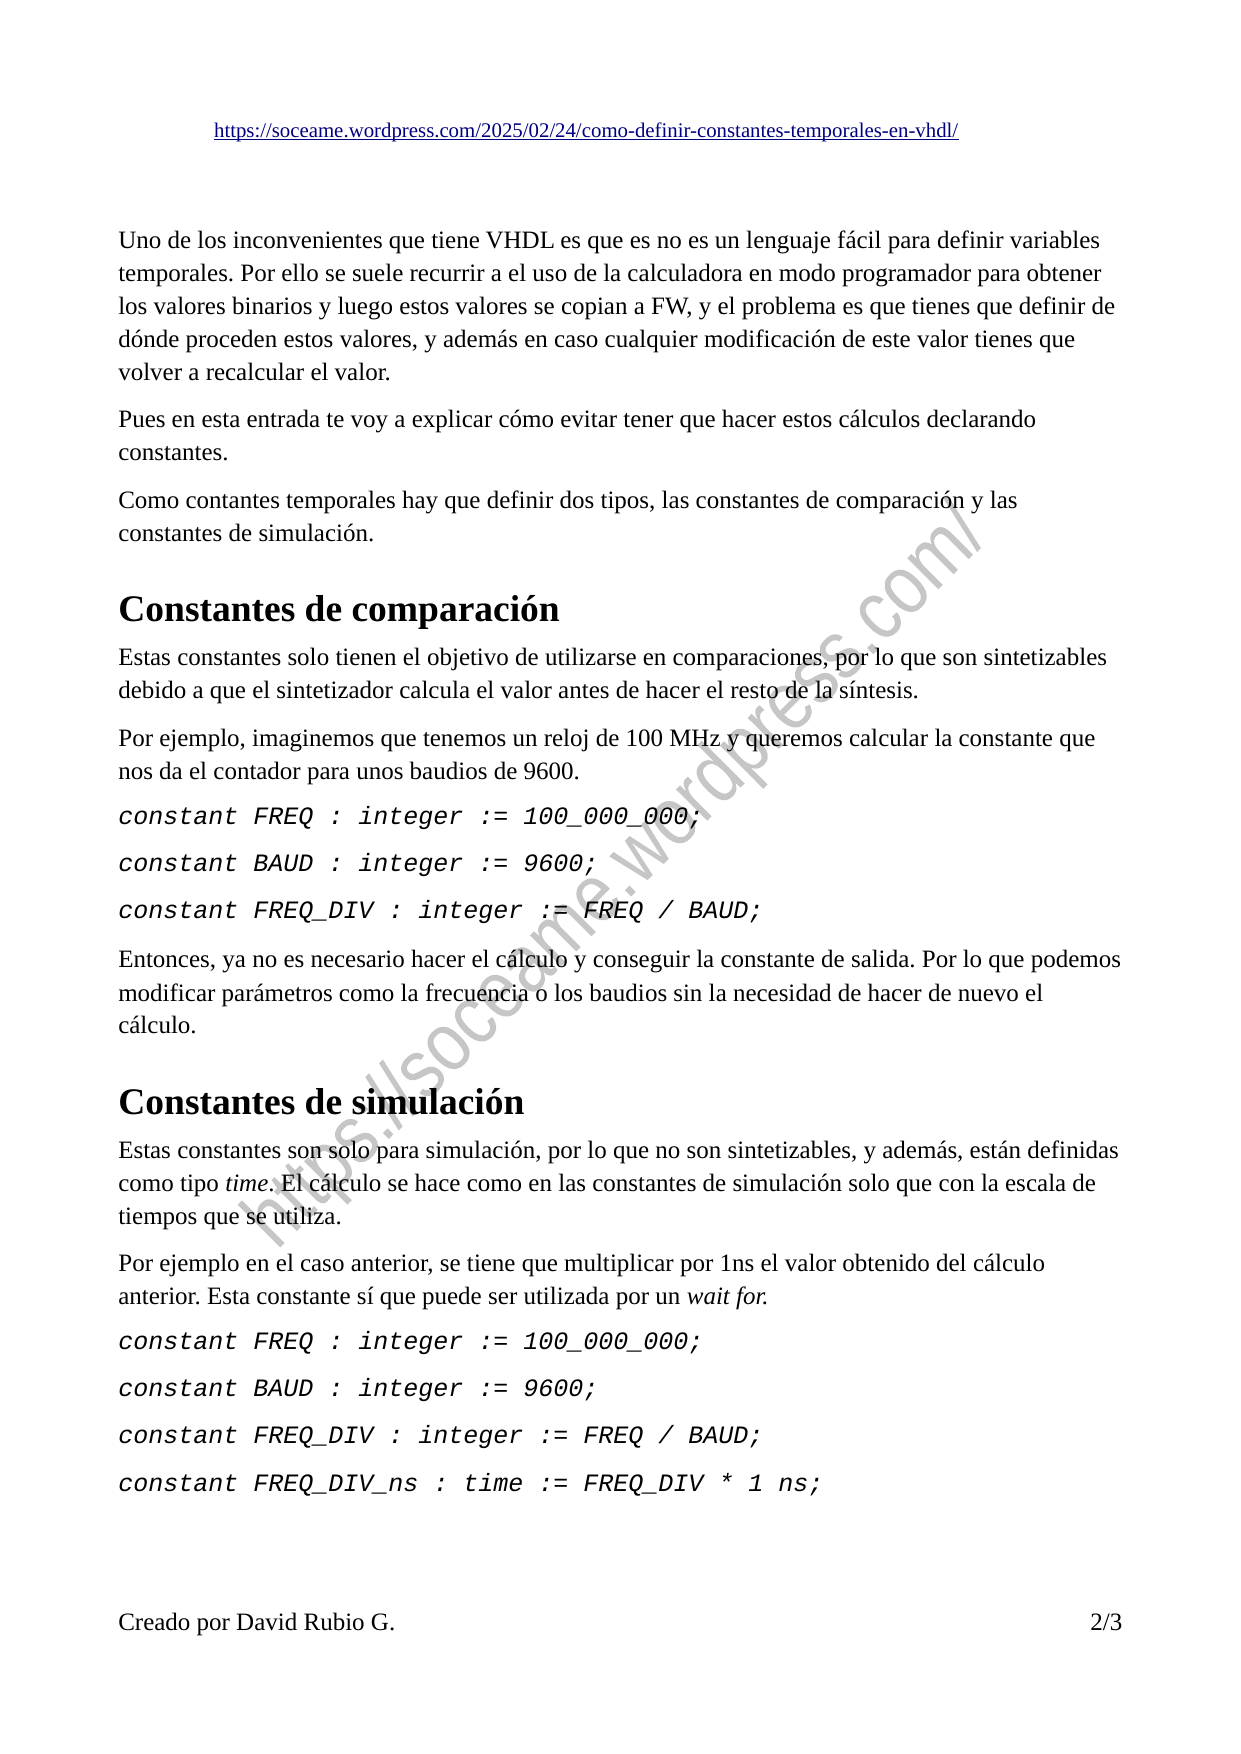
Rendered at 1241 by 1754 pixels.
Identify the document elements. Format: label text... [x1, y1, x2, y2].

text constant BAUD : integer := 9600; [118, 1376, 1122, 1404]
text constant FREQ_DIV : integer := FREQ / BAUD; [118, 897, 1122, 926]
text Entonces, ya no es necesario hacer el cálculo y conseguir la constante de salida. Por lo que podemos modificar parámetros como la frecuencia o los baudios sin la necesidad de hacer de nuevo el cálculo. [118, 944, 1122, 1039]
text Pues en esta entrada te voy a explicar cómo evitar tener que hacer estos cálculos declarando constantes. [118, 404, 1122, 466]
text constant FREQ : integer := 100_000_000; [118, 1329, 1122, 1357]
text constant FREQ : integer := 100_000_000; [118, 803, 660, 832]
text Por ejemplo, imaginemos que tenemos un reloj de 100 MHz y queremos calcular la constante que nos da el contador para unos baudios de 9600. [118, 723, 1122, 784]
text [638, 850, 1122, 879]
text constant BAUD : integer := 9600; [118, 850, 644, 879]
text Uno de los inconvenientes que tiene VHDL es que es no es un lenguaje fácil para definir variables temporales. Por ello se suele recurrir a el uso de la calculadora en modo programador para obtener los valores binarios y luego estos valores se copian a FW, y el problema es que tienes que definir de dónde proceden estos valores, y además en caso cualquier modificación de este valor tienes que volver a recalcular el valor. [118, 225, 1122, 386]
subtitle Constantes de simulación [394, 1079, 1122, 1122]
text Como contantes temporales hay que definir dos tipos, las constantes de comparación y las constantes de simulación. [118, 485, 1122, 547]
text Estas constantes son solo para simulación, por lo que no son sintetizables, y además, están definidas como tipo time. El cálculo se hace como en las constantes de simulación solo que con la escala de tiempos que se utiliza. [118, 1135, 1122, 1229]
text constant FREQ : integer := 100_000_000; [679, 803, 1122, 832]
text Estas constantes solo tienen el objetivo de utilizarse en comparaciones, por lo que son sintetizables debido a que el sintetizador calcula el valor antes de hacer el resto de la síntesis. [796, 642, 1122, 704]
text constant FREQ_DIV_ns : time := FREQ_DIV * 1 ns; [118, 1470, 1122, 1498]
subtitle Constantes de comparación [118, 586, 1122, 629]
text constant FREQ_DIV : integer := FREQ / BAUD; [118, 1423, 1122, 1451]
text Por ejemplo en el caso anterior, se tiene que multiplicar por 1ns el valor obtenido del cálculo anterior. Esta constante sí que puede ser utilizada por un wait for. [118, 1248, 1122, 1310]
subtitle Constantes de simulación [118, 1079, 392, 1122]
text Estas constantes solo tienen el objetivo de utilizarse en comparaciones, por lo que son sintetizables debido a que el sintetizador calcula el valor antes de hacer el resto de la síntesis. [118, 642, 821, 704]
